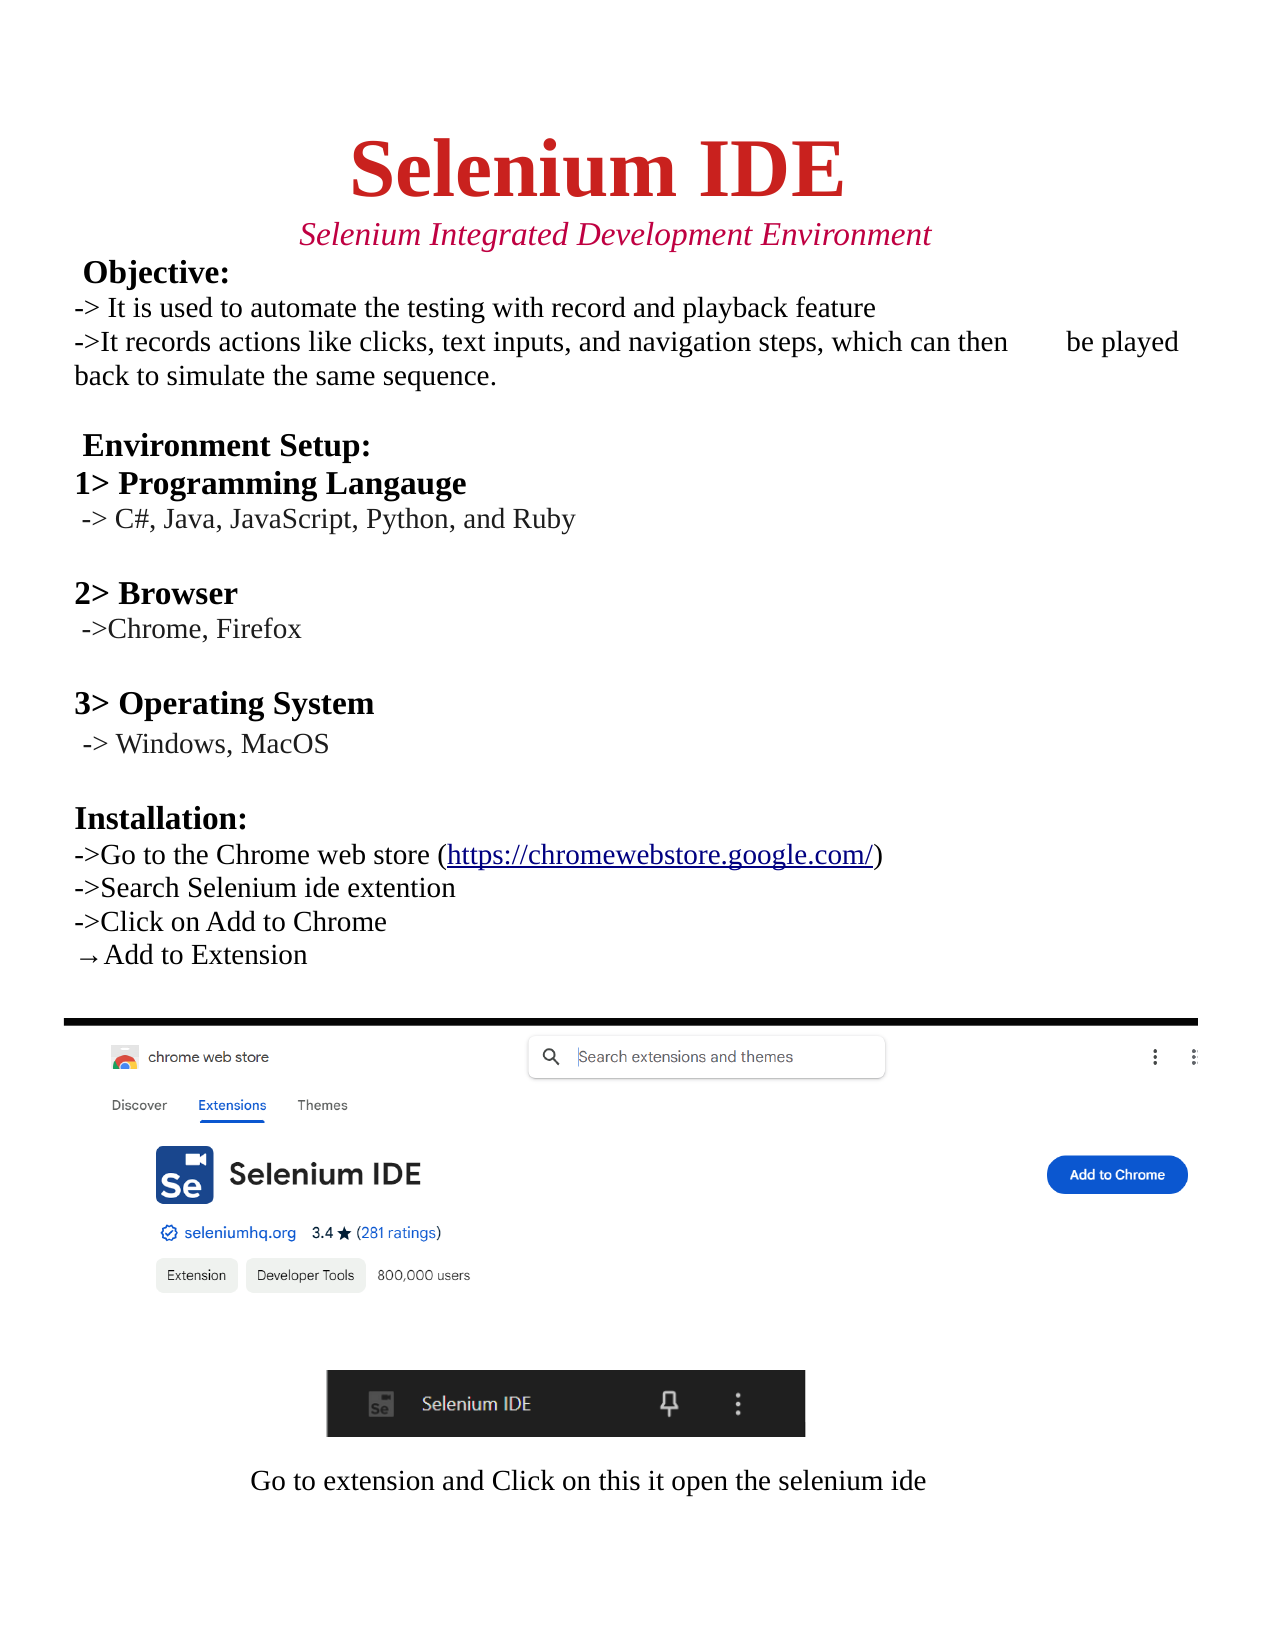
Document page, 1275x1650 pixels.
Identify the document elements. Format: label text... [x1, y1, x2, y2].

text Objective: [74, 252, 1208, 291]
text 2> Browser [74, 573, 1208, 612]
text Environment Setup: [74, 425, 1208, 463]
text ->Click on Add to Chrome [74, 904, 1208, 937]
text 3> Operating System [74, 683, 1208, 722]
text Selenium Integrated Development Environment [74, 214, 1208, 252]
text ->Search Selenium ide extention [74, 870, 1208, 904]
text ->Chrome, Firefox [74, 612, 1208, 645]
text 1> Programming Langauge [74, 463, 1208, 501]
text ->Go to the Chrome web store (https://chromewebstore.google.com/) [74, 837, 1208, 870]
picture [63, 1018, 1198, 1299]
text Installation: [74, 798, 1208, 837]
text -> Windows, MacOS [74, 722, 1208, 760]
text →Add to Extension [74, 937, 1208, 971]
text -> It is used to automate the testing with record and playback feature [74, 291, 1208, 324]
picture [326, 1370, 806, 1437]
text Selenium IDE [74, 118, 1208, 214]
text ->It records actions like clicks, text inputs, and navigation steps, which can then be played back to simulate the same sequence. [74, 324, 1208, 391]
text -> C#, Java, JavaScript, Python, and Ruby [74, 501, 1208, 535]
